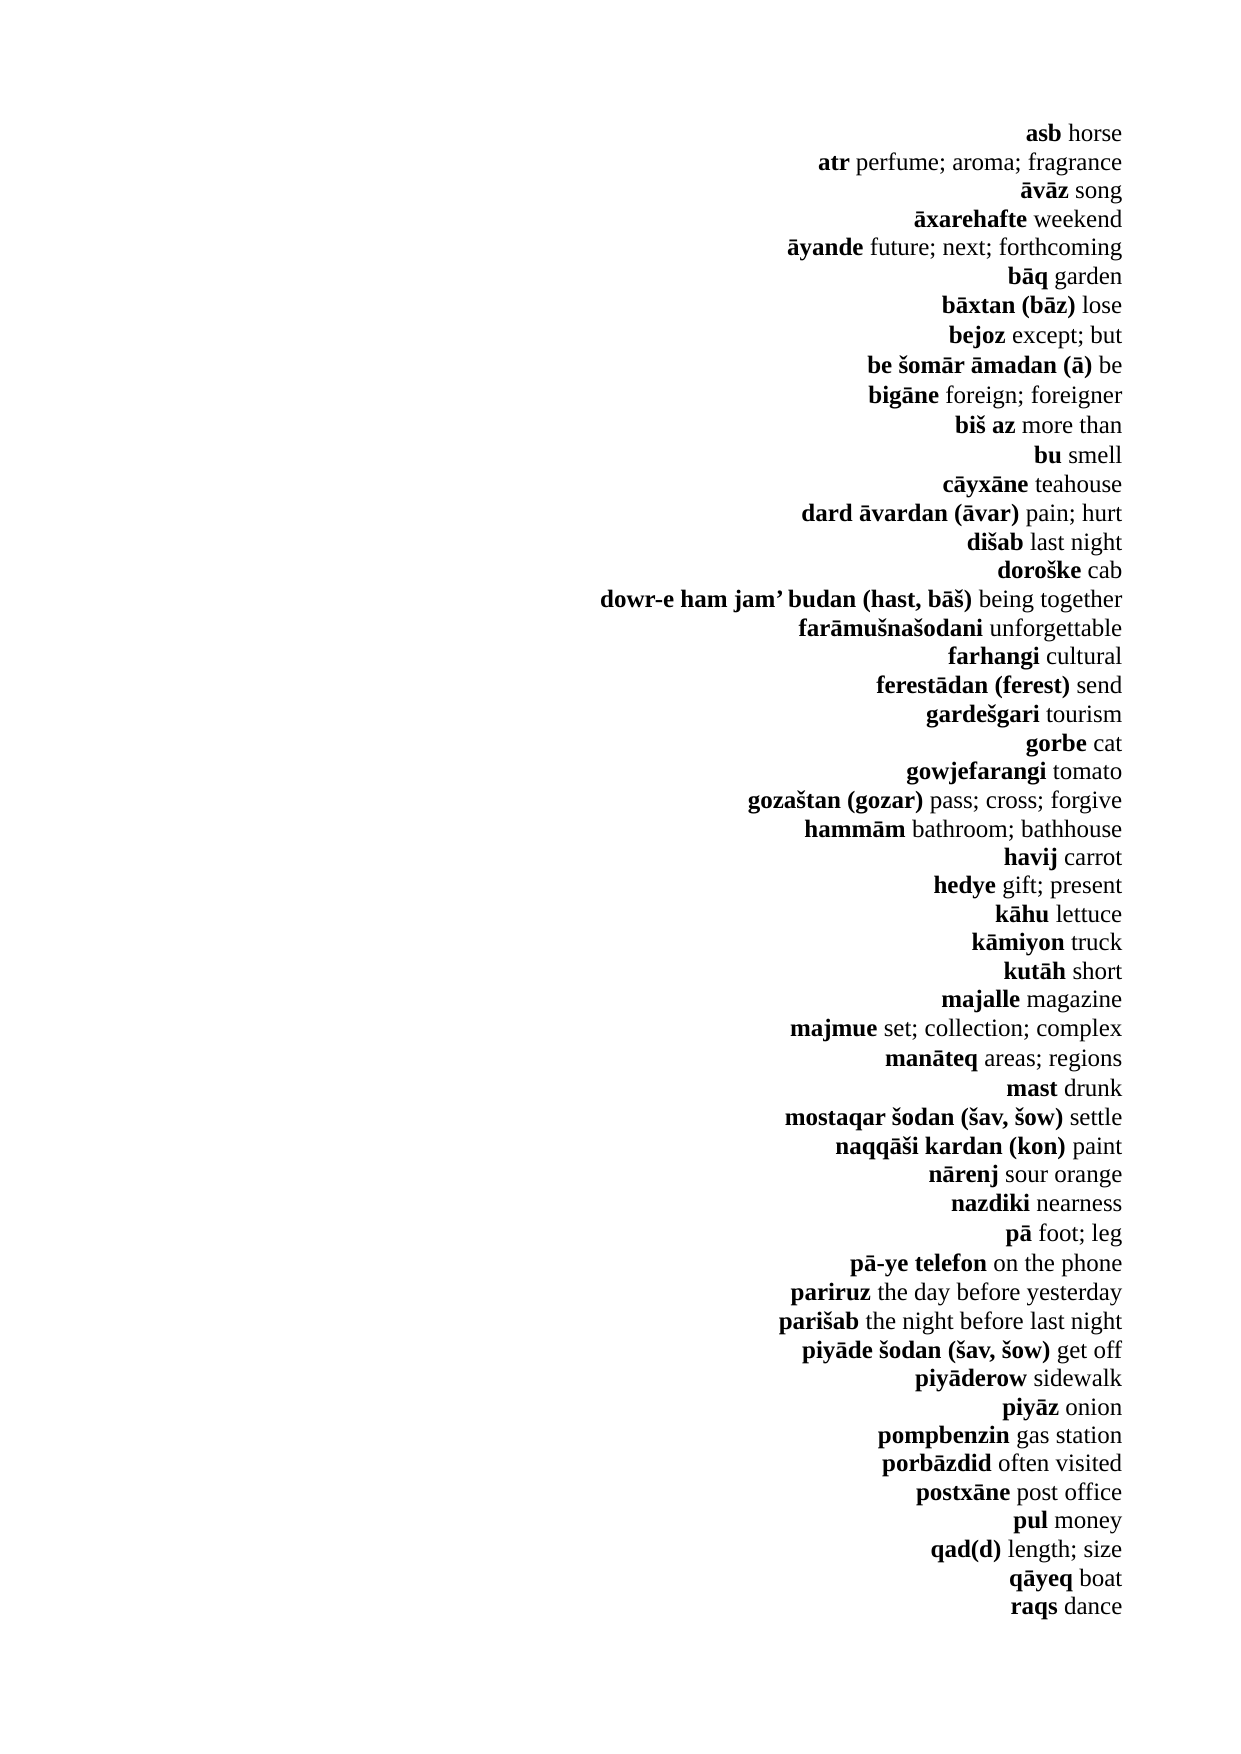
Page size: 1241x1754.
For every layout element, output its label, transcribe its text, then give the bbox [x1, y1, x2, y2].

text pompbenzin gas station [118, 1421, 1122, 1449]
text dowr-e ham jam’ budan (hast, bāš) being together [118, 584, 1122, 613]
text doroške cab [118, 556, 1122, 584]
text kutāh short [118, 956, 1122, 985]
text piyāderow sidewalk [118, 1363, 1122, 1392]
text āyande future; next; forthcoming [118, 233, 1122, 262]
text havij carrot [118, 842, 1122, 871]
text mostaqar šodan (šav, šow) settle [118, 1102, 1122, 1131]
text atr perfume; aroma; fragrance [118, 147, 1122, 176]
text pā-ye telefon on the phone [118, 1248, 1122, 1277]
text hedye gift; present [118, 871, 1122, 899]
text pā foot; leg [118, 1218, 1122, 1247]
text āxarehafte weekend [118, 204, 1122, 233]
text dard āvardan (āvar) pain; hurt [118, 498, 1122, 527]
text bigāne foreign; foreigner [118, 380, 1122, 409]
text pul money [118, 1506, 1122, 1534]
text bejoz except; but [118, 320, 1122, 349]
text manāteq areas; regions [118, 1043, 1122, 1072]
text gowjefarangi tomato [118, 756, 1122, 785]
text biš az more than [118, 410, 1122, 439]
text bu smell [118, 441, 1122, 469]
text kāmiyon truck [118, 928, 1122, 956]
text kāhu lettuce [118, 899, 1122, 928]
text nārenj sour orange [118, 1159, 1122, 1188]
text postxāne post office [118, 1477, 1122, 1506]
text farhangi cultural [118, 641, 1122, 670]
text hammām bathroom; bathhouse [118, 814, 1122, 842]
text nazdiki nearness [118, 1188, 1122, 1217]
text gozaštan (gozar) pass; cross; forgive [118, 785, 1122, 814]
text bāxtan (bāz) lose [118, 290, 1122, 319]
text piyāde šodan (šav, šow) get off [118, 1335, 1122, 1363]
text farāmušnašodani unforgettable [118, 613, 1122, 641]
text gardešgari tourism [118, 699, 1122, 728]
text be šomār āmadan (ā) be [118, 350, 1122, 379]
text majmue set; collection; complex [118, 1013, 1122, 1042]
text qad(d) length; size [118, 1534, 1122, 1563]
text raqs dance [118, 1592, 1122, 1620]
text parišab the night before last night [118, 1306, 1122, 1335]
text mast drunk [118, 1073, 1122, 1102]
text ferestādan (ferest) send [118, 670, 1122, 699]
text gorbe cat [118, 728, 1122, 756]
text majalle magazine [118, 985, 1122, 1013]
text āvāz song [118, 176, 1122, 204]
text naqqāši kardan (kon) paint [118, 1131, 1122, 1159]
text dišab last night [118, 527, 1122, 556]
text pariruz the day before yesterday [118, 1277, 1122, 1306]
text asb horse [118, 118, 1122, 147]
text qāyeq boat [118, 1563, 1122, 1592]
text porbāzdid often visited [118, 1449, 1122, 1477]
text bāq garden [118, 262, 1122, 290]
text piyāz onion [118, 1392, 1122, 1421]
text cāyxāne teahouse [118, 469, 1122, 498]
